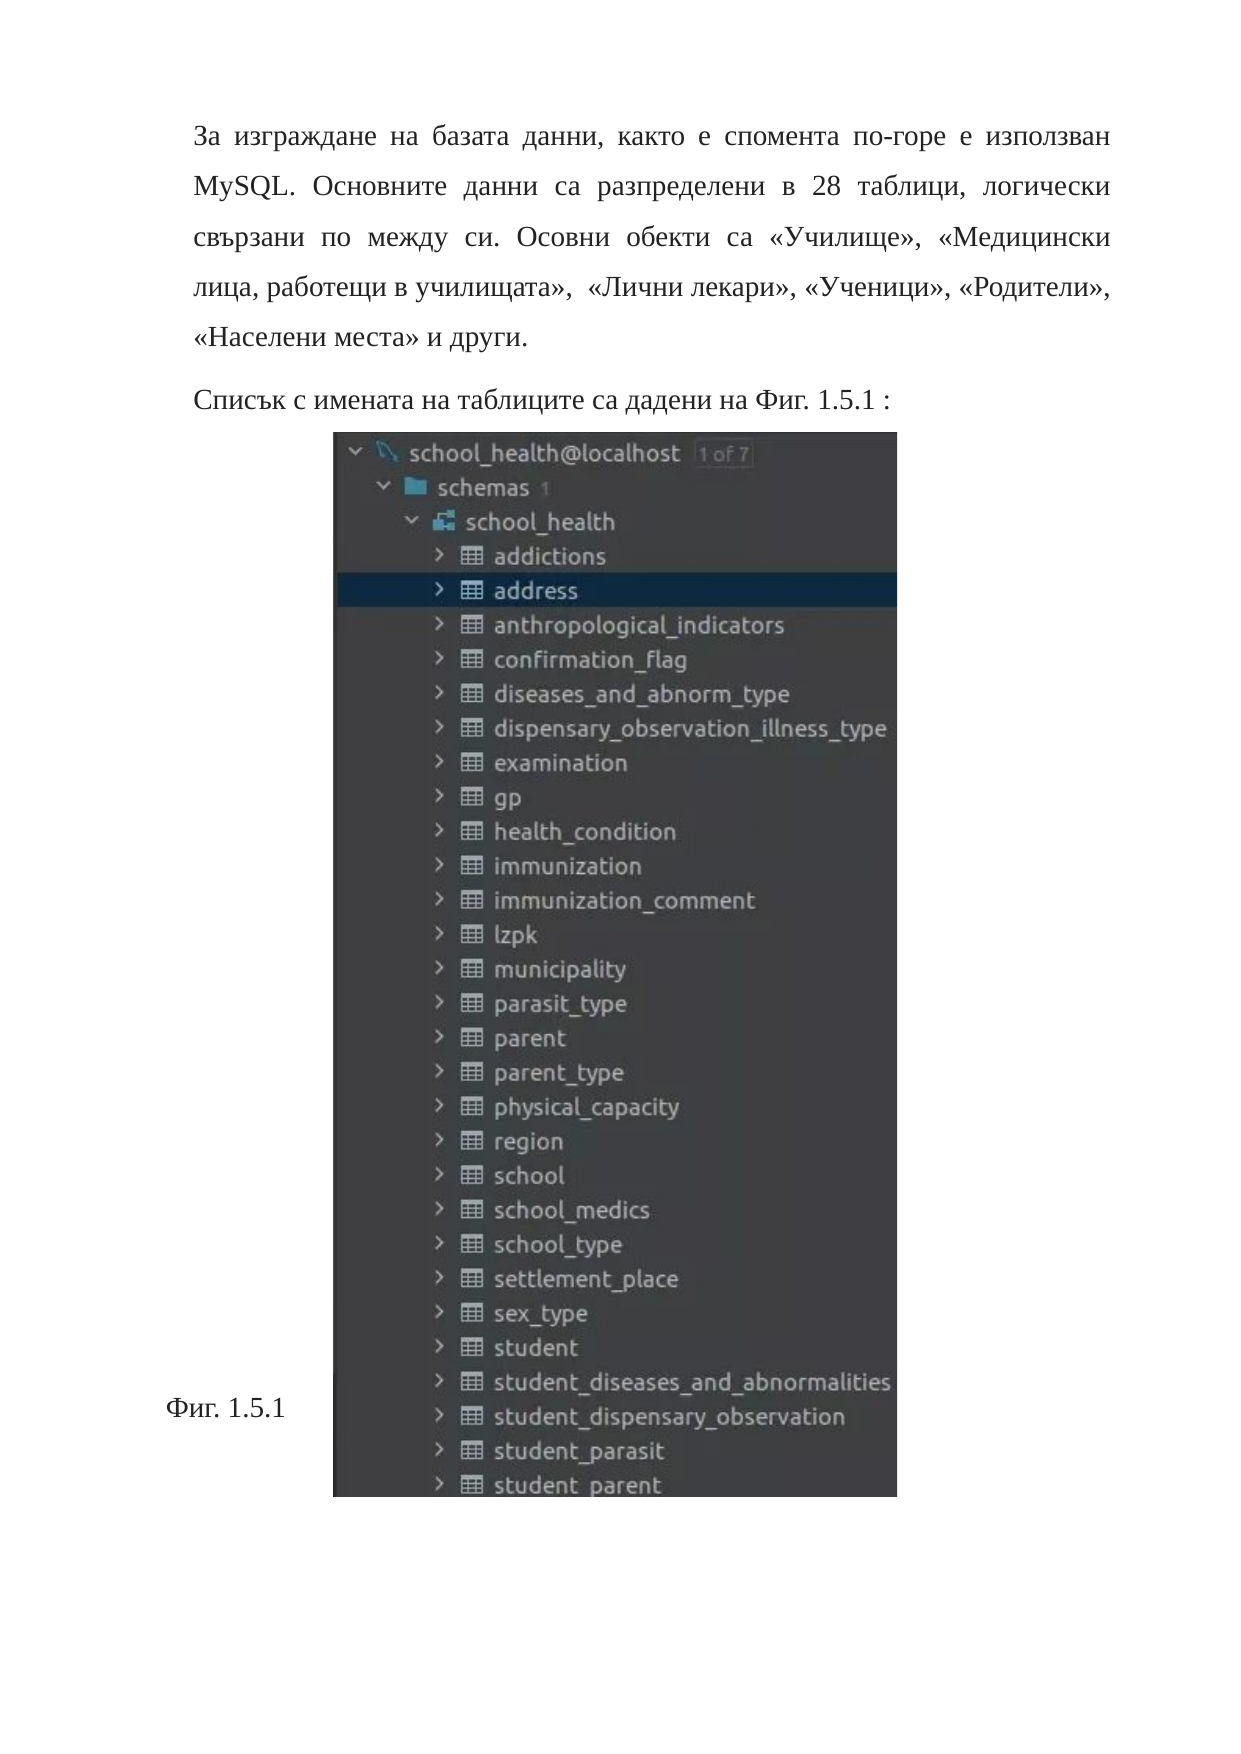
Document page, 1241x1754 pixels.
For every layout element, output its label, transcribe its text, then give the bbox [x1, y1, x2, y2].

list Списък с имената на таблиците са дадени на Фиг. 1.5.1 : [148, 382, 1112, 416]
text Фиг. 1.5.1 [118, 1391, 333, 1424]
picture [333, 432, 898, 1497]
text [898, 1391, 1112, 1424]
list За изграждане на базата данни, както е спомента по-горе е използван MySQL. Основните данни са разпределени в 28 таблици, логически свързани по между си. Осовни обекти са «Училище», «Медицински лица, работещи в училищата», «Лични лекари», «Ученици», «Родители», «Населени места» и други. [148, 118, 1112, 353]
